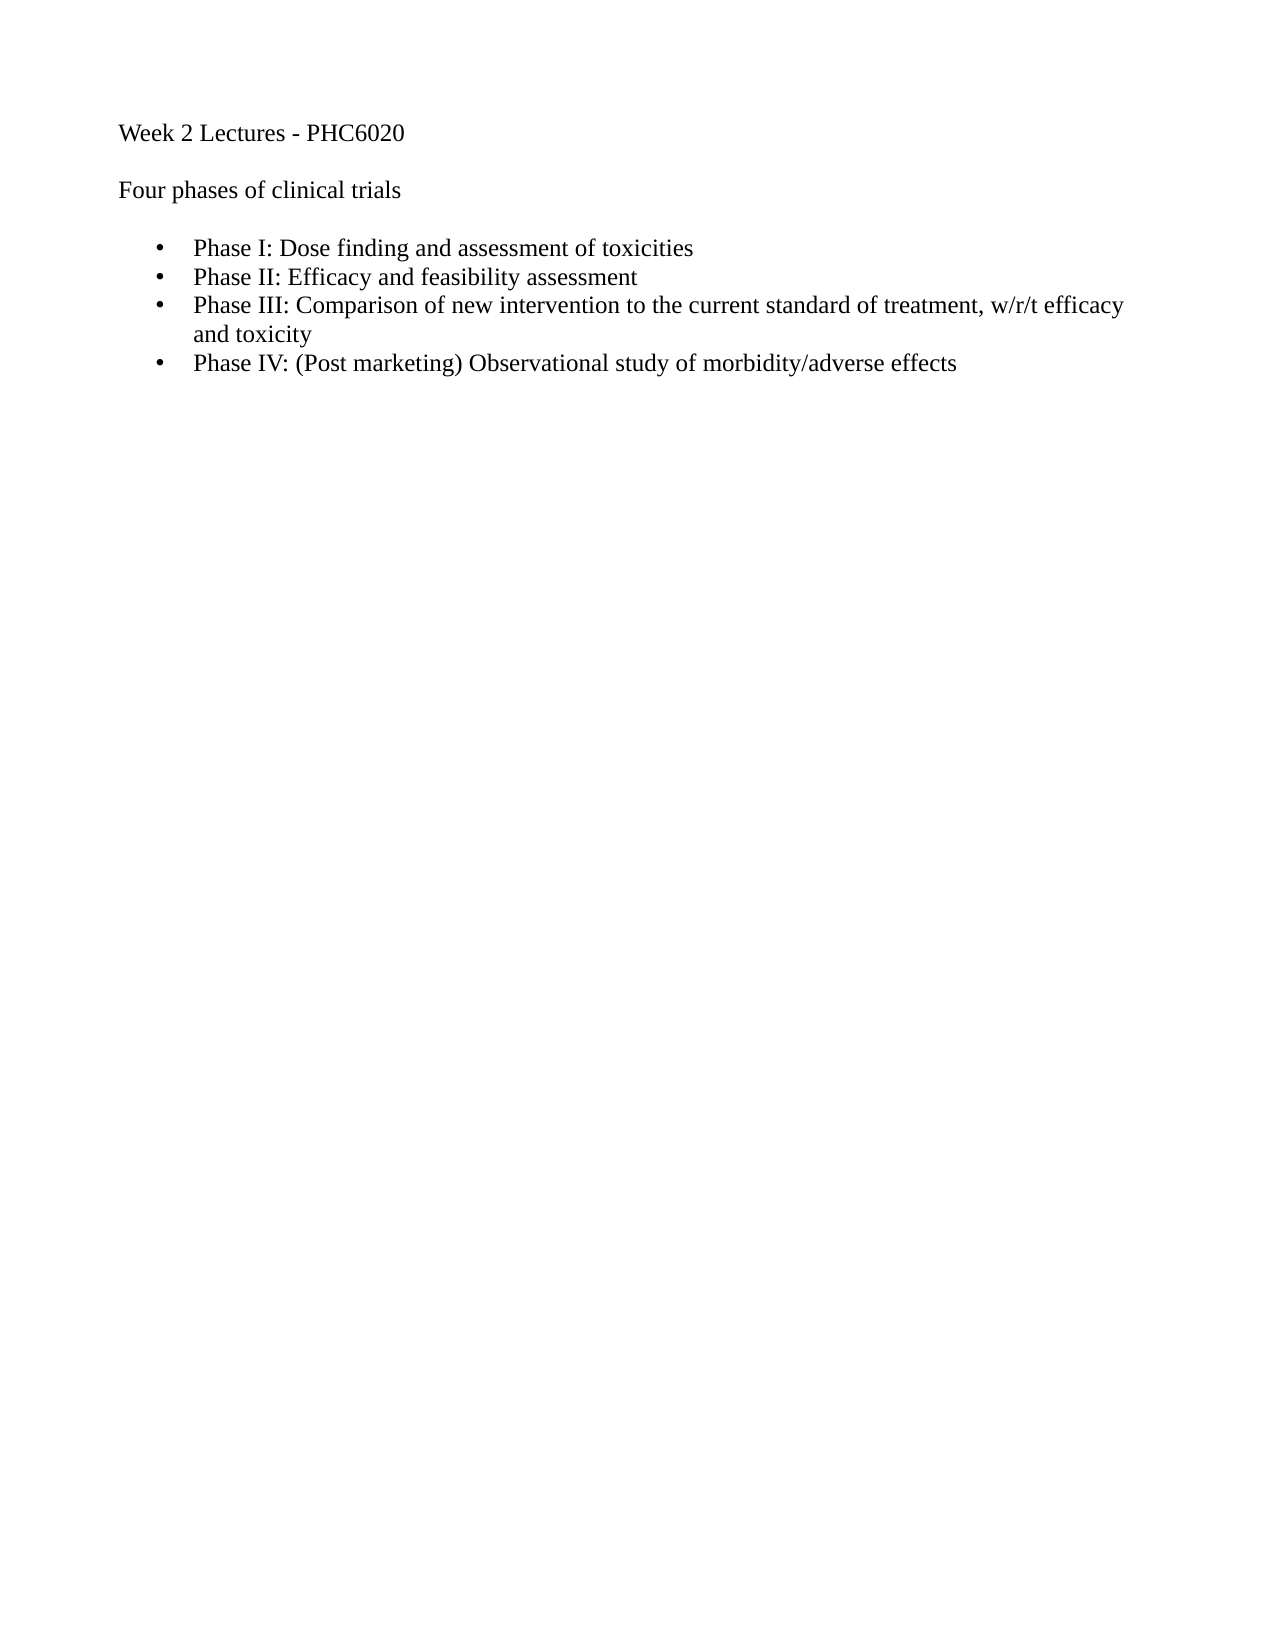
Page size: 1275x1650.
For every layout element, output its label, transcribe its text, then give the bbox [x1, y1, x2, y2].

list Phase IV: (Post marketing) Observational study of morbidity/adverse effects [156, 348, 1157, 377]
list Phase III: Comparison of new intervention to the current standard of treatment, w/r/t efficacy and toxicity [156, 291, 1157, 348]
list Phase I: Dose finding and assessment of toxicities [156, 233, 1157, 262]
list Phase II: Efficacy and feasibility assessment [156, 262, 1157, 291]
text Week 2 Lectures - PHC6020 [118, 118, 1157, 147]
text Four phases of clinical trials [118, 176, 1157, 204]
